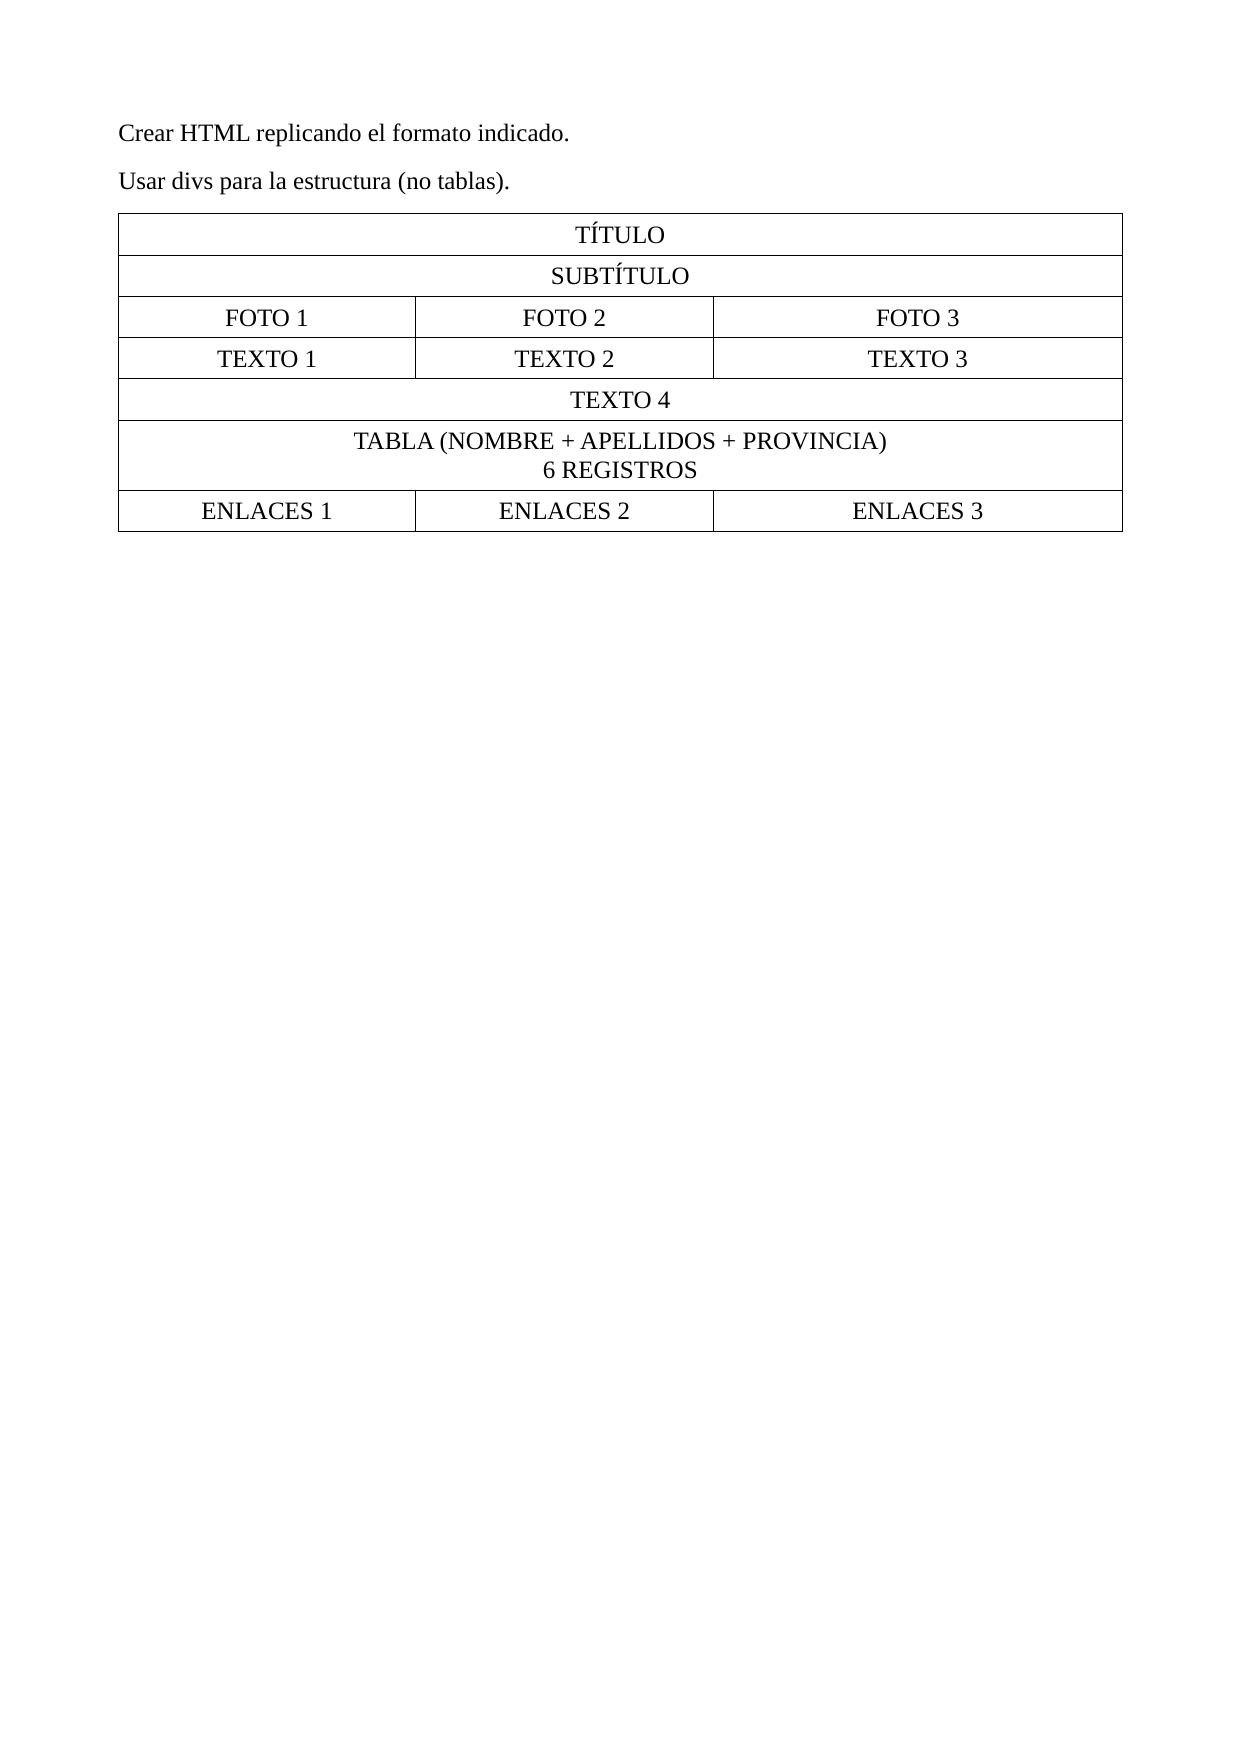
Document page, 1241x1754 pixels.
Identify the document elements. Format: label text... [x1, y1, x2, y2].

table_cell FOTO 2 [416, 297, 713, 337]
table_cell SUBTÍTULO [119, 256, 1122, 296]
table_cell TEXTO 4 [119, 379, 1122, 419]
table_cell TEXTO 2 [416, 338, 713, 378]
table_cell ENLACES 2 [416, 491, 713, 531]
table_cell FOTO 1 [119, 297, 415, 337]
table_cell TABLA (NOMBRE + APELLIDOS + PROVINCIA) 6 REGISTROS [119, 421, 1122, 489]
table_cell ENLACES 1 [119, 491, 415, 531]
table_cell TEXTO 1 [119, 338, 415, 378]
table_header TÍTULO [119, 214, 1122, 254]
table_cell TEXTO 3 [714, 338, 1122, 378]
table_cell FOTO 3 [714, 297, 1122, 337]
text Crear HTML replicando el formato indicado. [118, 118, 1122, 147]
text Usar divs para la estructura (no tablas). [118, 166, 1122, 194]
table_cell ENLACES 3 [714, 491, 1122, 531]
